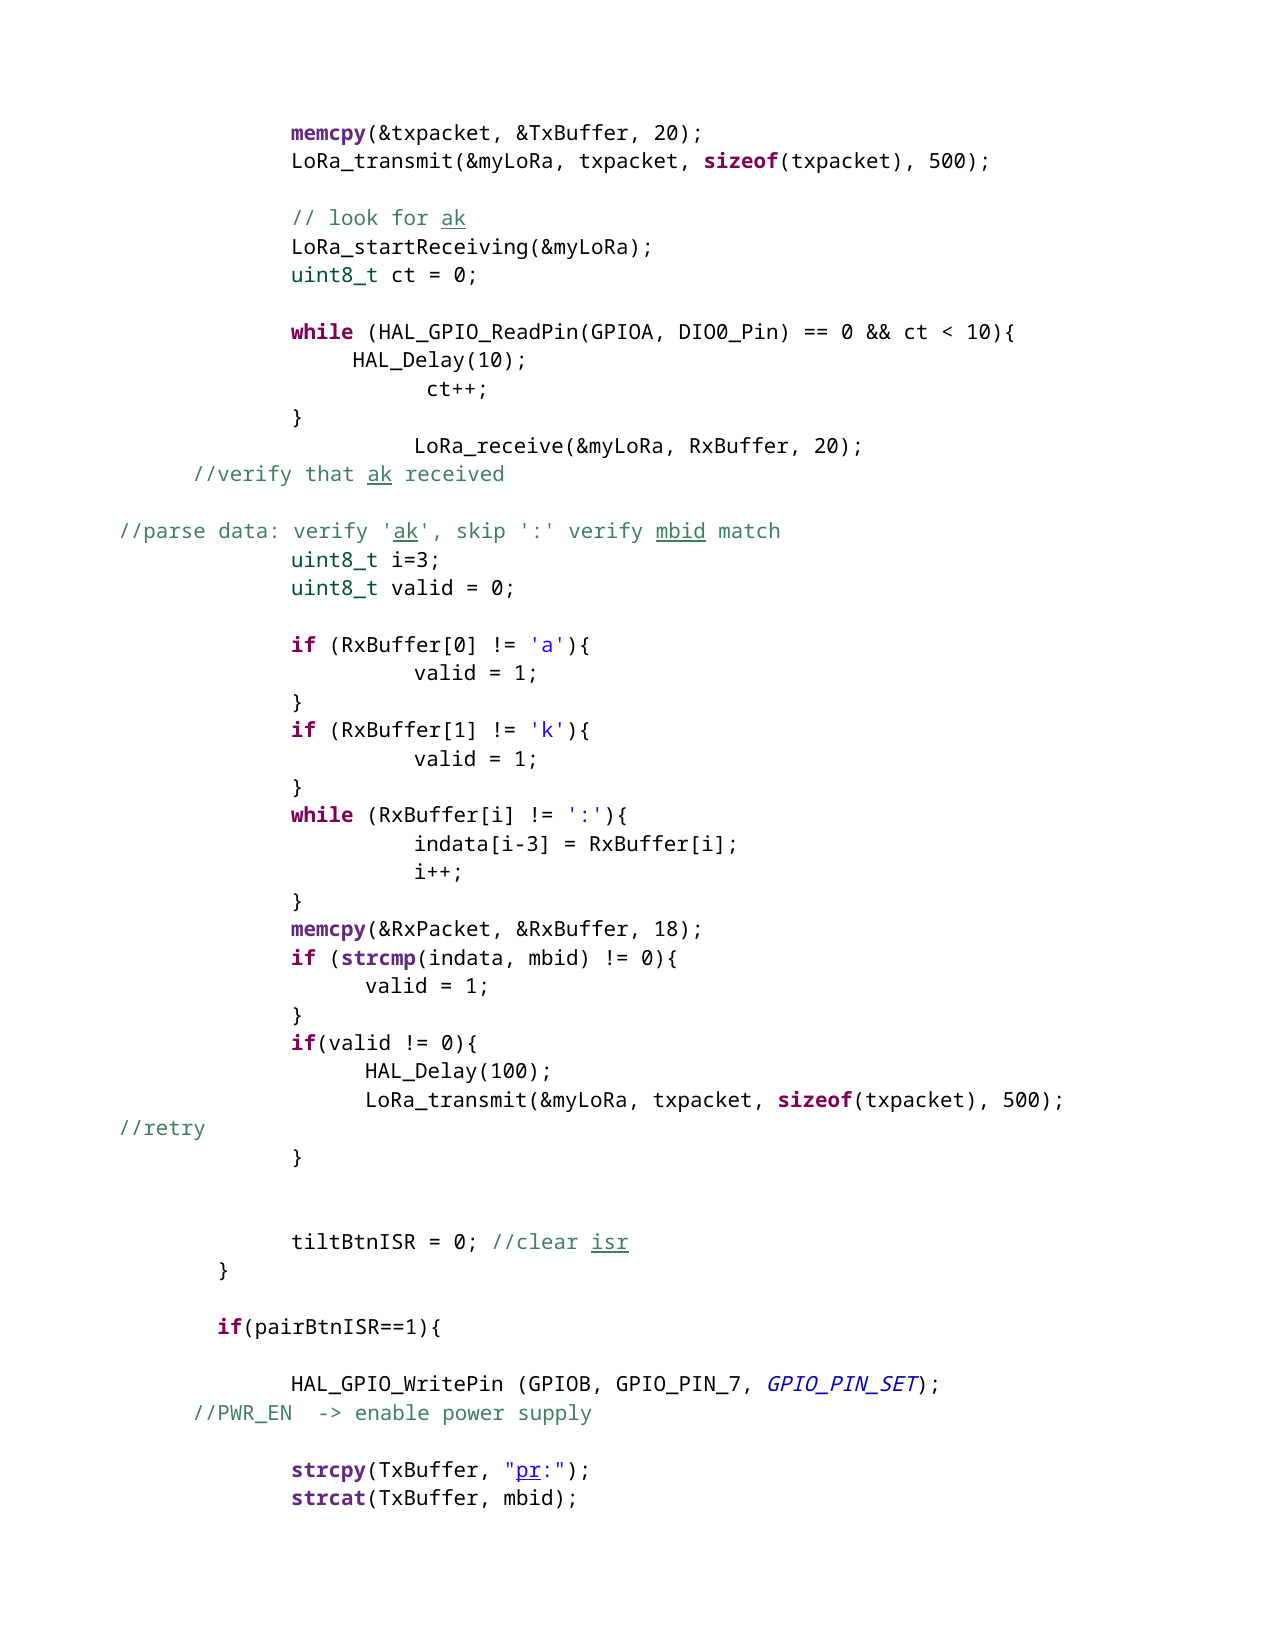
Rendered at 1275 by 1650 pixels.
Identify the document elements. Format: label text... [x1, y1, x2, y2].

text uint8_t valid = 0; [118, 573, 1157, 602]
text LoRa_startReceiving(&myLoRa); [118, 232, 1157, 260]
text valid = 1; [118, 658, 1157, 687]
text tiltBtnISR = 0; //clear isr [118, 1227, 1157, 1256]
text if(valid != 0){ [118, 1028, 1157, 1057]
text strcat(TxBuffer, mbid); [118, 1483, 1157, 1512]
text uint8_t ct = 0; [118, 260, 1157, 289]
text HAL_GPIO_WritePin (GPIOB, GPIO_PIN_7, GPIO_PIN_SET); //PWR_EN -> enable power supply [118, 1369, 1157, 1426]
text memcpy(&RxPacket, &RxBuffer, 18); [118, 914, 1157, 943]
text memcpy(&txpacket, &TxBuffer, 20); [118, 118, 1157, 147]
text if (RxBuffer[1] != 'k'){ [118, 715, 1157, 744]
text while (RxBuffer[i] != ':'){ [118, 801, 1157, 829]
text LoRa_transmit(&myLoRa, txpacket, sizeof(txpacket), 500); [118, 147, 1157, 175]
text } [118, 886, 1157, 914]
text HAL_Delay(10); [118, 346, 1157, 374]
text } [118, 772, 1157, 801]
text strcpy(TxBuffer, "pr:"); [118, 1455, 1157, 1483]
text i++; [118, 857, 1157, 886]
text } [118, 1142, 1157, 1170]
text valid = 1; [118, 971, 1157, 1000]
text LoRa_transmit(&myLoRa, txpacket, sizeof(txpacket), 500); //retry [118, 1085, 1157, 1142]
text indata[i-3] = RxBuffer[i]; [118, 829, 1157, 857]
text ct++; [118, 374, 1157, 402]
text // look for ak [118, 203, 1157, 232]
text valid = 1; [118, 744, 1157, 772]
text if (strcmp(indata, mbid) != 0){ [118, 943, 1157, 971]
text while (HAL_GPIO_ReadPin(GPIOA, DIO0_Pin) == 0 && ct < 10){ [118, 317, 1157, 346]
text } [118, 402, 1157, 431]
text } [118, 1000, 1157, 1028]
text HAL_Delay(100); [118, 1057, 1157, 1085]
text //parse data: verify 'ak', skip ':' verify mbid match [118, 516, 1157, 545]
text LoRa_receive(&myLoRa, RxBuffer, 20); //verify that ak received [118, 431, 1157, 488]
text uint8_t i=3; [118, 545, 1157, 573]
text } [118, 687, 1157, 715]
text if (RxBuffer[0] != 'a'){ [118, 630, 1157, 658]
text if(pairBtnISR==1){ [118, 1312, 1157, 1341]
text } [118, 1256, 1157, 1284]
